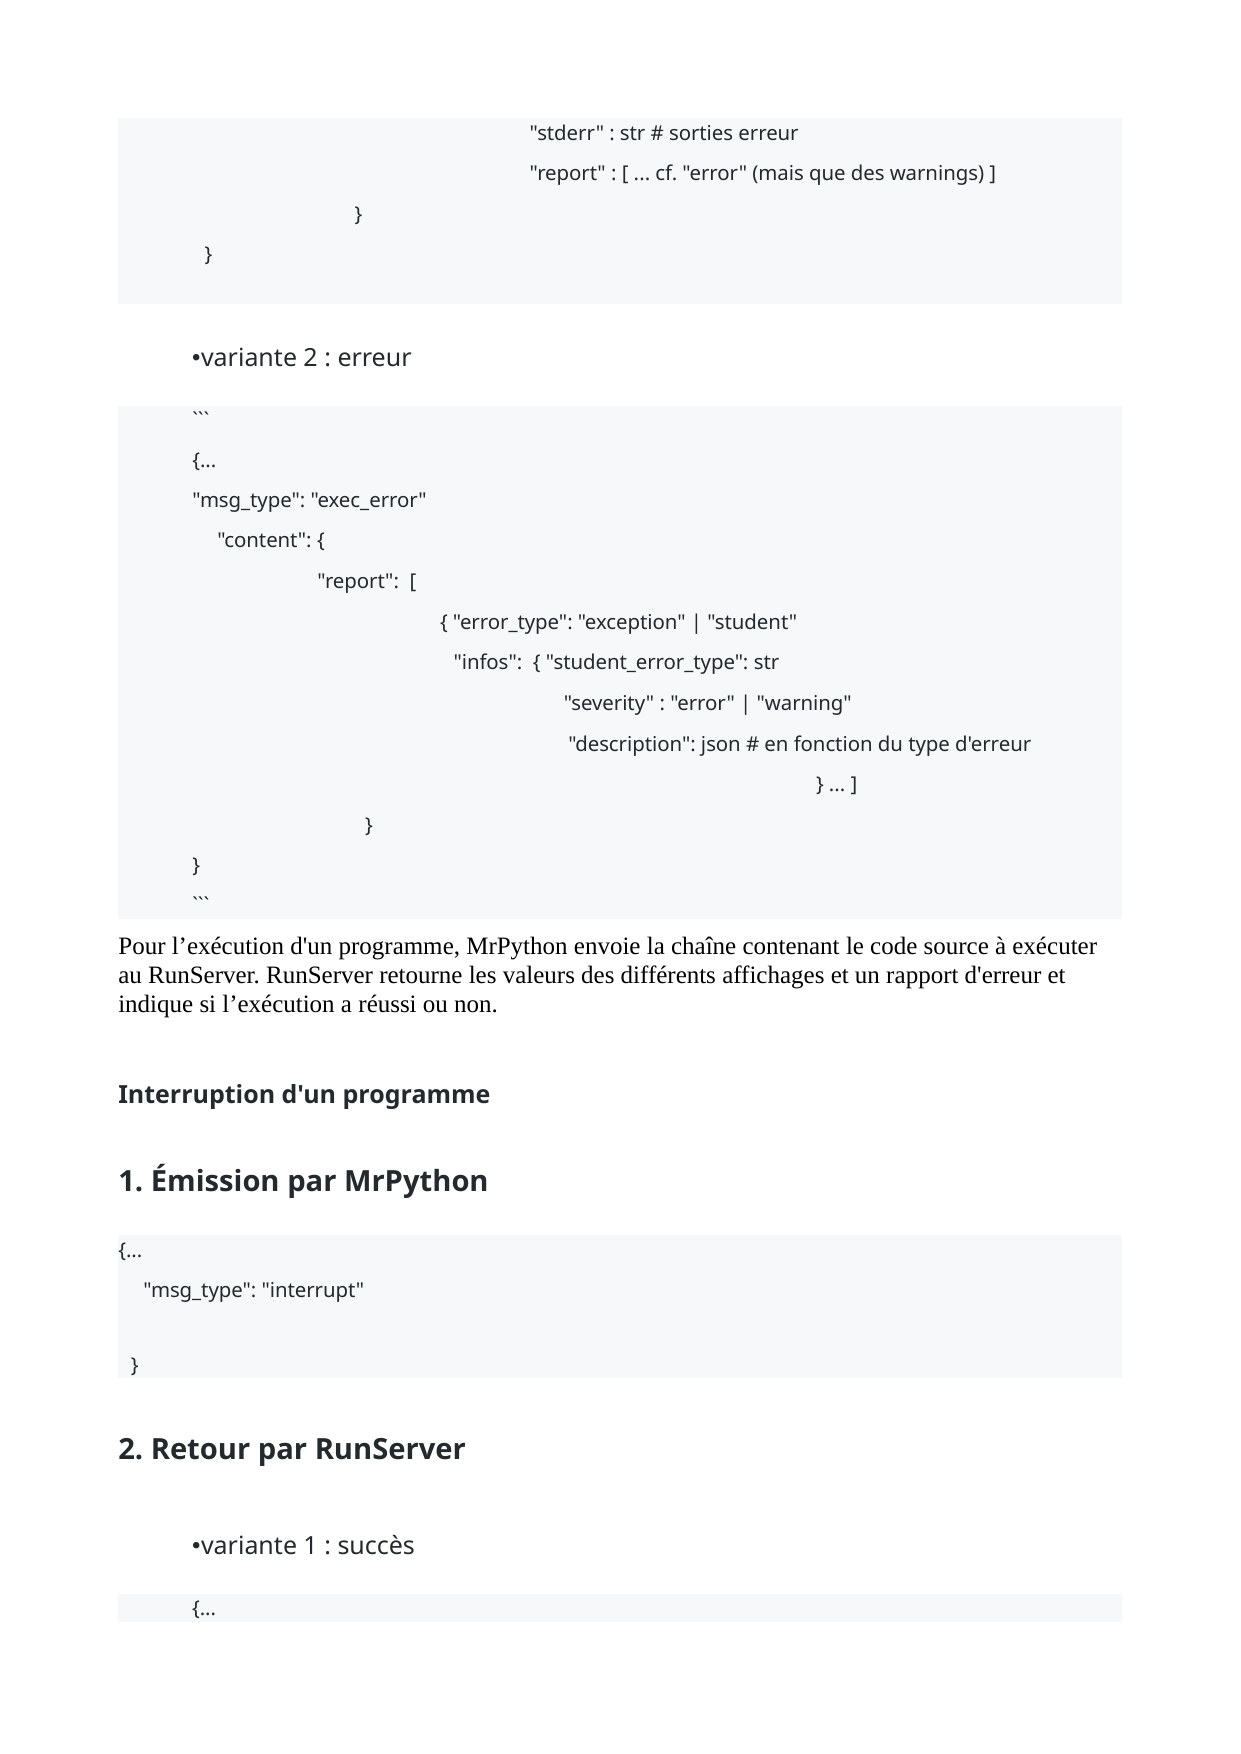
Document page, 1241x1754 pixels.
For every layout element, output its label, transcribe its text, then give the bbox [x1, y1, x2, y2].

list "stderr" : str # sorties erreur [118, 118, 1122, 146]
list {... [118, 1594, 1122, 1622]
text "report": [ [118, 567, 1122, 595]
subtitle 2. Retour par RunServer [118, 1428, 1122, 1468]
text {... [118, 446, 1122, 473]
list variante 1 : succès [118, 1528, 1122, 1562]
text {... [118, 1235, 1122, 1263]
text } [118, 851, 1122, 879]
text { "error_type": "exception" | "student" [118, 607, 1122, 635]
text Pour l’exécution d'un programme, MrPython envoie la chaîne contenant le code source à exécuter au RunServer. RunServer retourne les valeurs des différents affichages et un rapport d'erreur et indique si l’exécution a réussi ou non. [118, 931, 1122, 1017]
list } [118, 240, 1122, 268]
text } [118, 810, 1122, 838]
text "content": { [118, 526, 1122, 554]
text } ... ] [118, 770, 1122, 798]
text ``` [118, 406, 1122, 433]
subtitle 1. Émission par MrPython [118, 1161, 1122, 1200]
text "msg_type": "exec_error" [118, 486, 1122, 514]
text "severity" : "error" | "warning" [118, 688, 1122, 717]
text "msg_type": "interrupt" [118, 1275, 1122, 1303]
text } [118, 1350, 1122, 1378]
subtitle Interruption d'un programme [118, 1077, 1122, 1111]
text "infos": { "student_error_type": str [118, 648, 1122, 676]
list "report" : [ ... cf. "error" (mais que des warnings) ] [118, 159, 1122, 187]
text ``` [118, 891, 1122, 919]
text "description": json # en fonction du type d'erreur [118, 729, 1122, 757]
list } [118, 199, 1122, 227]
list variante 2 : erreur [118, 340, 1122, 374]
